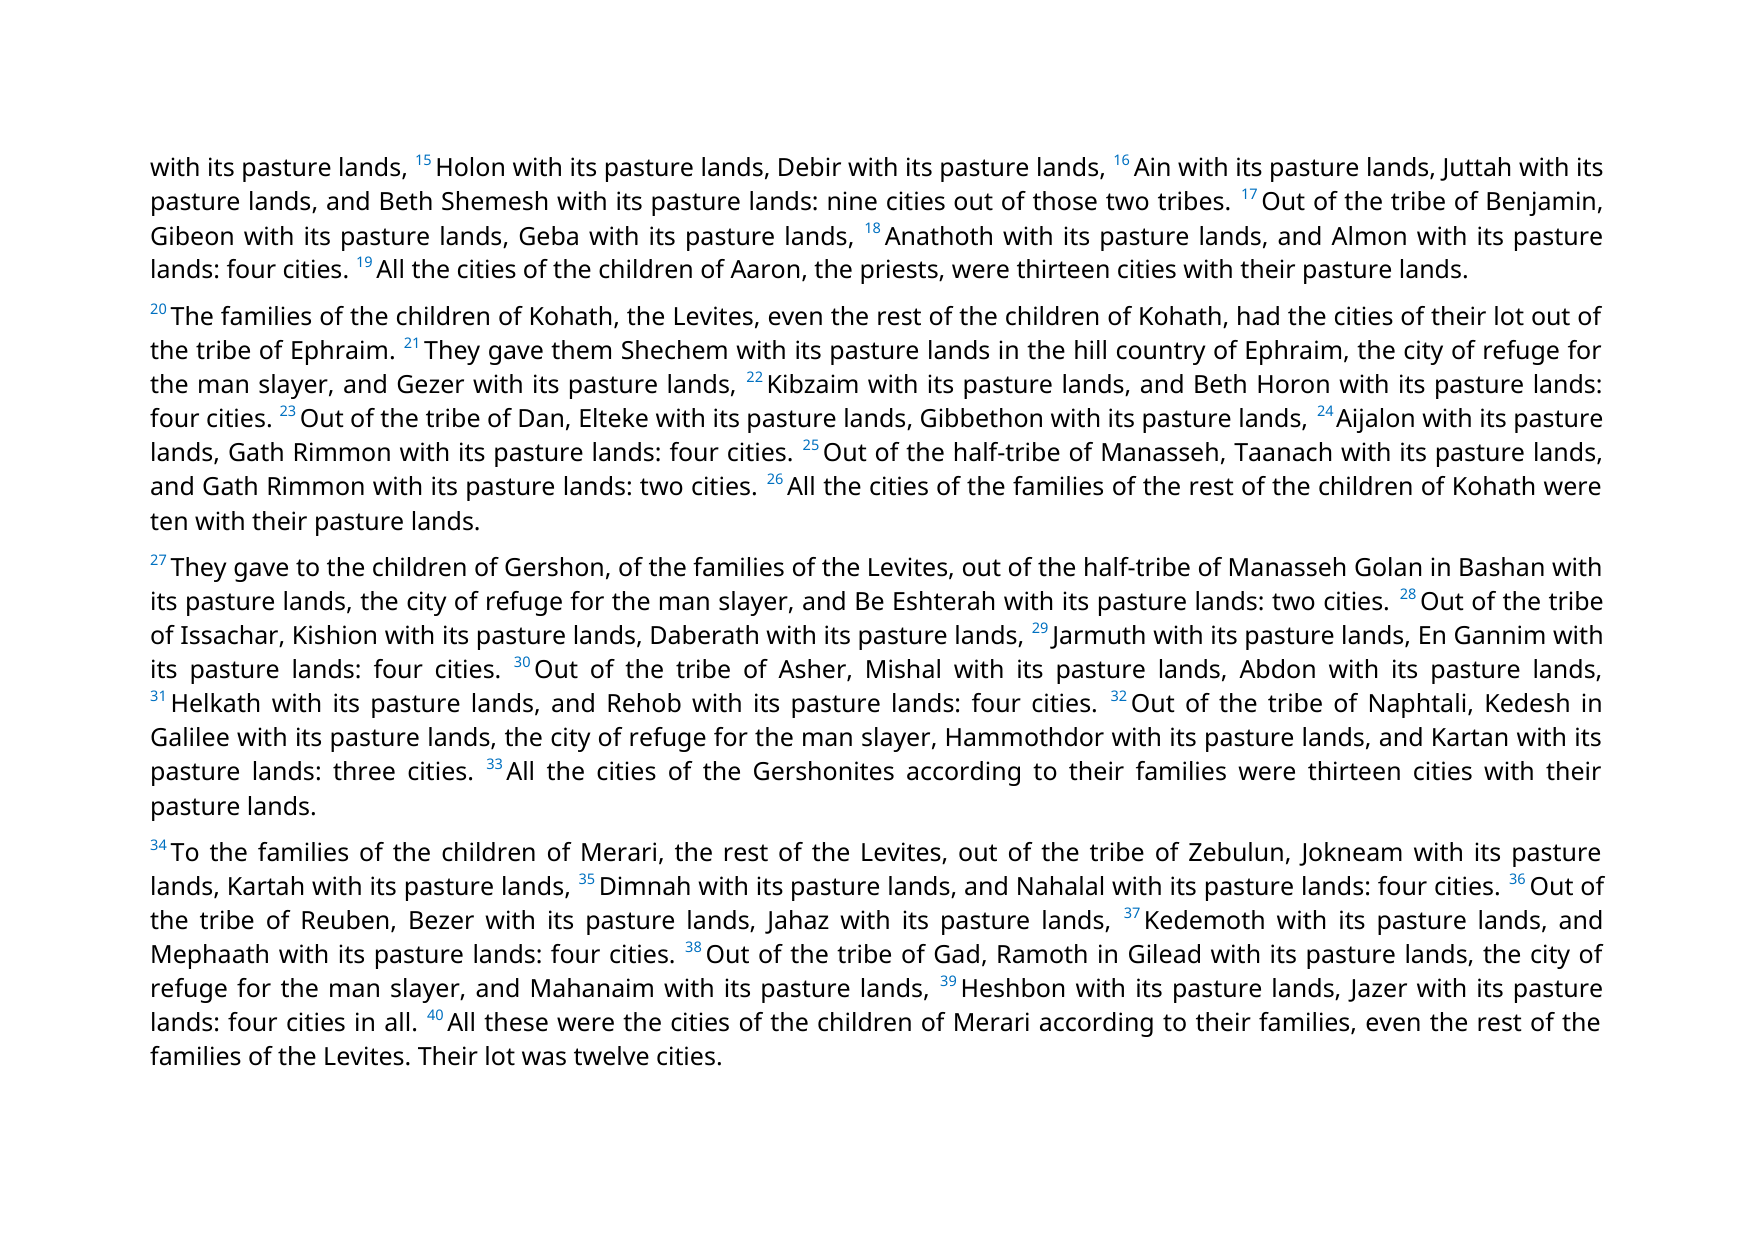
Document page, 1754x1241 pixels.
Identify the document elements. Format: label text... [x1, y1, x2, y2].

text with its pasture lands, 15 Holon with its pasture lands, Debir with its pasture lands, 16 Ain with its pasture lands, Juttah with its pasture lands, and Beth Shemesh with its pasture lands: nine cities out of those two tribes. 17 Out of the tribe of Benjamin, Gibeon with its pasture lands, Geba with its pasture lands, 18 Anathoth with its pasture lands, and Almon with its pasture lands: four cities. 19 All the cities of the children of Aaron, the priests, were thirteen cities with their pasture lands. [150, 150, 1604, 286]
text 20 The families of the children of Kohath, the Levites, even the rest of the children of Kohath, had the cities of their lot out of the tribe of Ephraim. 21 They gave them Shechem with its pasture lands in the hill country of Ephraim, the city of refuge for the man slayer, and Gezer with its pasture lands, 22 Kibzaim with its pasture lands, and Beth Horon with its pasture lands: four cities. 23 Out of the tribe of Dan, Elteke with its pasture lands, Gibbethon with its pasture lands, 24 Aijalon with its pasture lands, Gath Rimmon with its pasture lands: four cities. 25 Out of the half-tribe of Manasseh, Taanach with its pasture lands, and Gath Rimmon with its pasture lands: two cities. 26 All the cities of the families of the rest of the children of Kohath were ten with their pasture lands. [150, 299, 1604, 537]
text 34 To the families of the children of Merari, the rest of the Levites, out of the tribe of Zebulun, Jokneam with its pasture lands, Kartah with its pasture lands, 35 Dimnah with its pasture lands, and Nahalal with its pasture lands: four cities. 36 Out of the tribe of Reuben, Bezer with its pasture lands, Jahaz with its pasture lands, 37 Kedemoth with its pasture lands, and Mephaath with its pasture lands: four cities. 38 Out of the tribe of Gad, Ramoth in Gilead with its pasture lands, the city of refuge for the man slayer, and Mahanaim with its pasture lands, 39 Heshbon with its pasture lands, Jazer with its pasture lands: four cities in all. 40 All these were the cities of the children of Merari according to their families, even the rest of the families of the Levites. Their lot was twelve cities. [150, 835, 1604, 1073]
text 27 They gave to the children of Gershon, of the families of the Levites, out of the half-tribe of Manasseh Golan in Bashan with its pasture lands, the city of refuge for the man slayer, and Be Eshterah with its pasture lands: two cities. 28 Out of the tribe of Issachar, Kishion with its pasture lands, Daberath with its pasture lands, 29 Jarmuth with its pasture lands, En Gannim with its pasture lands: four cities. 30 Out of the tribe of Asher, Mishal with its pasture lands, Abdon with its pasture lands, 31 Helkath with its pasture lands, and Rehob with its pasture lands: four cities. 32 Out of the tribe of Naphtali, Kedesh in Galilee with its pasture lands, the city of refuge for the man slayer, Hammothdor with its pasture lands, and Kartan with its pasture lands: three cities. 33 All the cities of the Gershonites according to their families were thirteen cities with their pasture lands. [150, 550, 1604, 822]
